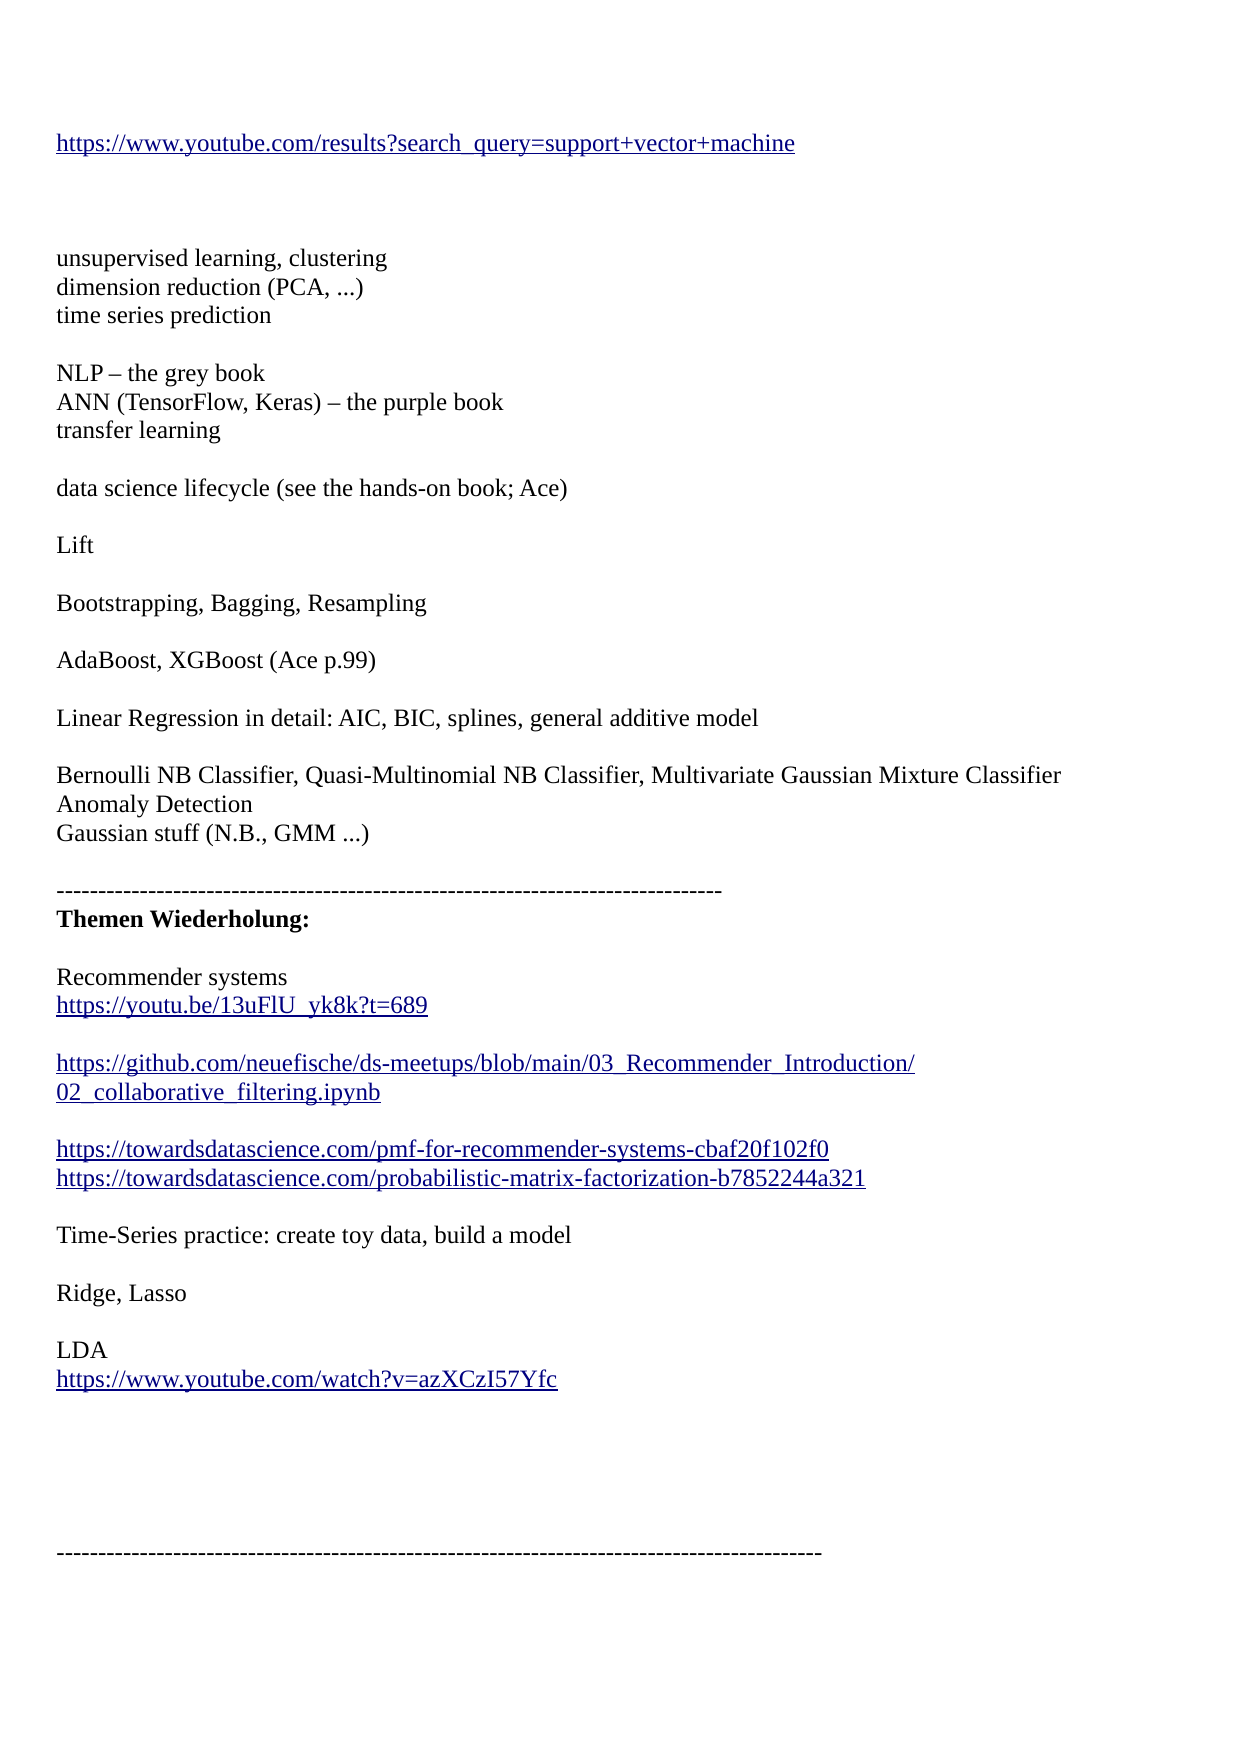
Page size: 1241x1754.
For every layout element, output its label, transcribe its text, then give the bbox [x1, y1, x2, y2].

text ANN (TensorFlow, Keras) – the purple book [56, 387, 1181, 415]
text https://www.youtube.com/results?search_query=support+vector+machine [56, 128, 1181, 157]
text transfer learning [56, 415, 1181, 444]
text Linear Regression in detail: AIC, BIC, splines, general additive model [56, 703, 1181, 732]
text unsupervised learning, clustering [56, 243, 1181, 272]
text AdaBoost, XGBoost (Ace p.99) [56, 645, 1181, 674]
text https://towardsdatascience.com/probabilistic-matrix-factorization-b7852244a321 [56, 1163, 1181, 1192]
text LDA [56, 1335, 1181, 1364]
text Anomaly Detection [56, 789, 1181, 818]
text https://www.youtube.com/watch?v=azXCzI57Yfc [56, 1364, 1181, 1393]
text time series prediction [56, 300, 1181, 329]
text https://towardsdatascience.com/pmf-for-recommender-systems-cbaf20f102f0 [56, 1134, 1181, 1163]
text dimension reduction (PCA, ...) [56, 272, 1181, 300]
text Ridge, Lasso [56, 1278, 1181, 1307]
text Time-Series practice: create toy data, build a model [56, 1220, 1181, 1249]
text Themen Wiederholung: [56, 904, 1181, 933]
text NLP – the grey book [56, 358, 1181, 387]
text Recommender systems [56, 962, 1181, 990]
text -------------------------------------------------------------------------------------------- [56, 1537, 1181, 1565]
text Bootstrapping, Bagging, Resampling [56, 588, 1181, 617]
text https://github.com/neuefische/ds-meetups/blob/main/03_Recommender_Introduction/02_collaborative_filtering.ipynb [56, 1048, 1181, 1105]
text Bernoulli NB Classifier, Quasi-Multinomial NB Classifier, Multivariate Gaussian Mixture Classifier [56, 760, 1181, 789]
text Gaussian stuff (N.B., GMM ...) [56, 818, 1181, 847]
text data science lifecycle (see the hands-on book; Ace) [56, 473, 1181, 502]
text Lift [56, 530, 1181, 559]
text https://youtu.be/13uFlU_yk8k?t=689 [56, 990, 1181, 1019]
text -------------------------------------------------------------------------------- [56, 875, 1181, 904]
